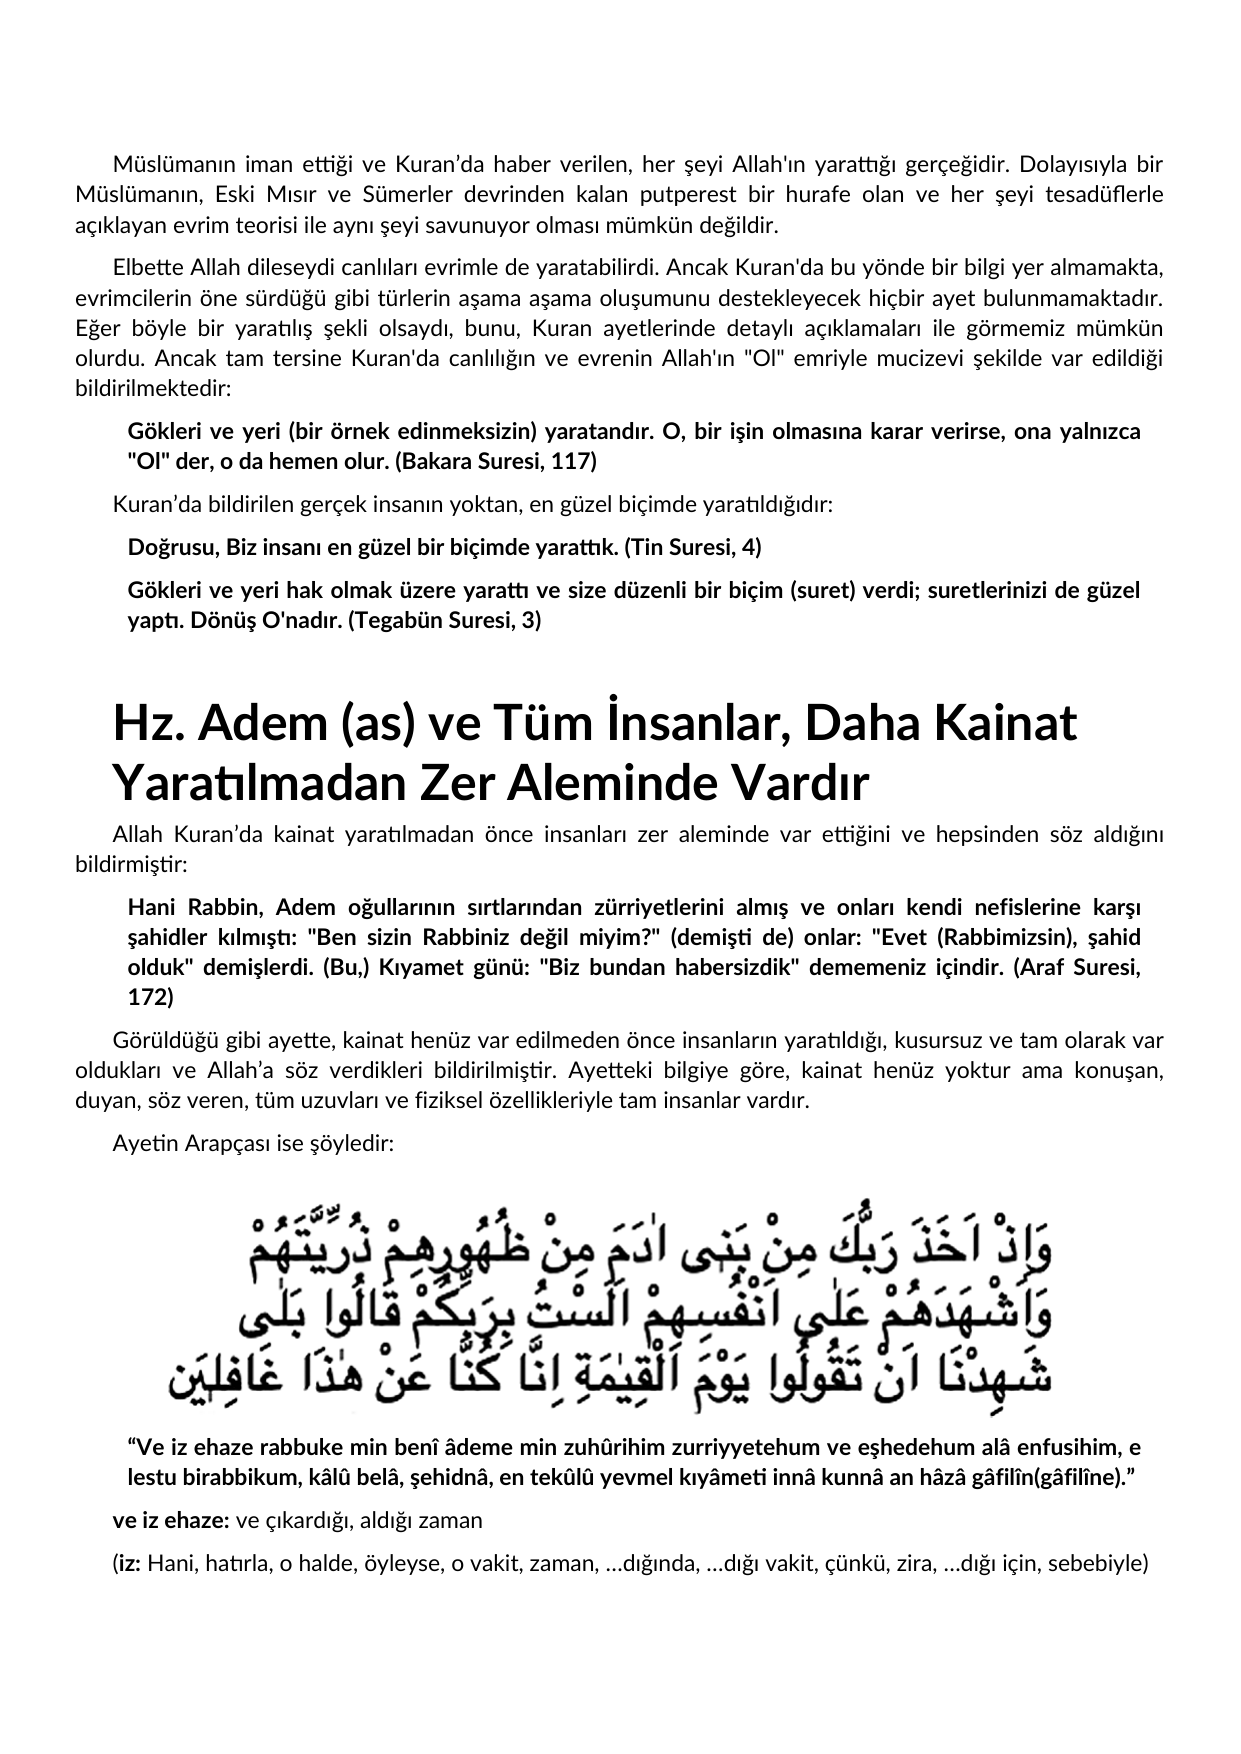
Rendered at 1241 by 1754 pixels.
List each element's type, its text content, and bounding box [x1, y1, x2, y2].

text Görüldüğü gibi ayette, kainat henüz var edilmeden önce insanların yaratıldığı, kusursuz ve tam olarak var oldukları ve Allah’a söz verdikleri bildirilmiştir. Ayetteki bilgiye göre, kainat henüz yoktur ama konuşan, duyan, söz veren, tüm uzuvları ve fiziksel özellikleriyle tam insanlar vardır. [75, 1026, 1165, 1114]
text Doğrusu, Biz insanı en güzel bir biçimde yarattık. (Tin Suresi, 4) [127, 532, 1143, 560]
text Allah Kuran’da kainat yaratılmadan önce insanları zer aleminde var ettiğini ve hepsinden söz aldığını bildirmiştir: [75, 820, 1165, 877]
text (iz: Hani, hatırla, o halde, öyleyse, o vakit, zaman, …dığında, …dığı vakit, çünkü, zira, …dığı için, sebebiyle) [75, 1548, 1165, 1576]
text Kuran’da bildirilen gerçek insanın yoktan, en güzel biçimde yaratıldığıdır: [75, 489, 1165, 517]
subtitle Hz. Adem (as) ve Tüm İnsanlar, Daha Kainat Yaratılmadan Zer Aleminde Vardır [112, 691, 1165, 811]
text “Ve iz ehaze rabbuke min benî âdeme min zuhûrihim zurriyyetehum ve eşhedehum alâ enfusihim, e lestu birabbikum, kâlû belâ, şehidnâ, en tekûlû yevmel kıyâmeti innâ kunnâ an hâzâ gâfilîn(gâfilîne).” [127, 1433, 1143, 1491]
text Hani Rabbin, Adem oğullarının sırtlarından zürriyetlerini almış ve onları kendi nefislerine karşı şahidler kılmıştı: "Ben sizin Rabbiniz değil miyim?" (demişti de) onlar: "Evet (Rabbimizsin), şahid olduk" demişlerdi. (Bu,) Kıyamet günü: "Biz bundan habersizdik" dememeniz içindir. (Araf Suresi, 172) [127, 893, 1143, 1011]
text Elbette Allah dileseydi canlıları evrimle de yaratabilirdi. Ancak Kuran'da bu yönde bir bilgi yer almamakta, evrimcilerin öne sürdüğü gibi türlerin aşama aşama oluşumunu destekleyecek hiçbir ayet bulunmamaktadır. Eğer böyle bir yaratılış şekli olsaydı, bunu, Kuran ayetlerinde detaylı açıklamaları ile görmemiz mümkün olurdu. Ancak tam tersine Kuran'da canlılığın ve evrenin Allah'ın "Ol" emriyle mucizevi şekilde var edildiği bildirilmektedir: [75, 253, 1165, 401]
text ve iz ehaze: ve çıkardığı, aldığı zaman [75, 1506, 1165, 1533]
text Ayetin Arapçası ise şöyledir: [75, 1129, 1165, 1157]
text Gökleri ve yeri (bir örnek edinmeksizin) yaratandır. O, bir işin olmasına karar verirse, ona yalnızca "Ol" der, o da hemen olur. (Bakara Suresi, 117) [127, 417, 1143, 474]
text Gökleri ve yeri hak olmak üzere yarattı ve size düzenli bir biçim (suret) verdi; suretlerinizi de güzel yaptı. Dönüş O'nadır. (Tegabün Suresi, 3) [127, 576, 1143, 633]
picture [112, 1171, 1126, 1418]
text Müslümanın iman ettiği ve Kuran’da haber verilen, her şeyi Allah'ın yarattığı gerçeğidir. Dolayısıyla bir Müslümanın, Eski Mısır ve Sümerler devrinden kalan putperest bir hurafe olan ve her şeyi tesadüflerle açıklayan evrim teorisi ile aynı şeyi savunuyor olması mümkün değildir. [75, 150, 1165, 238]
